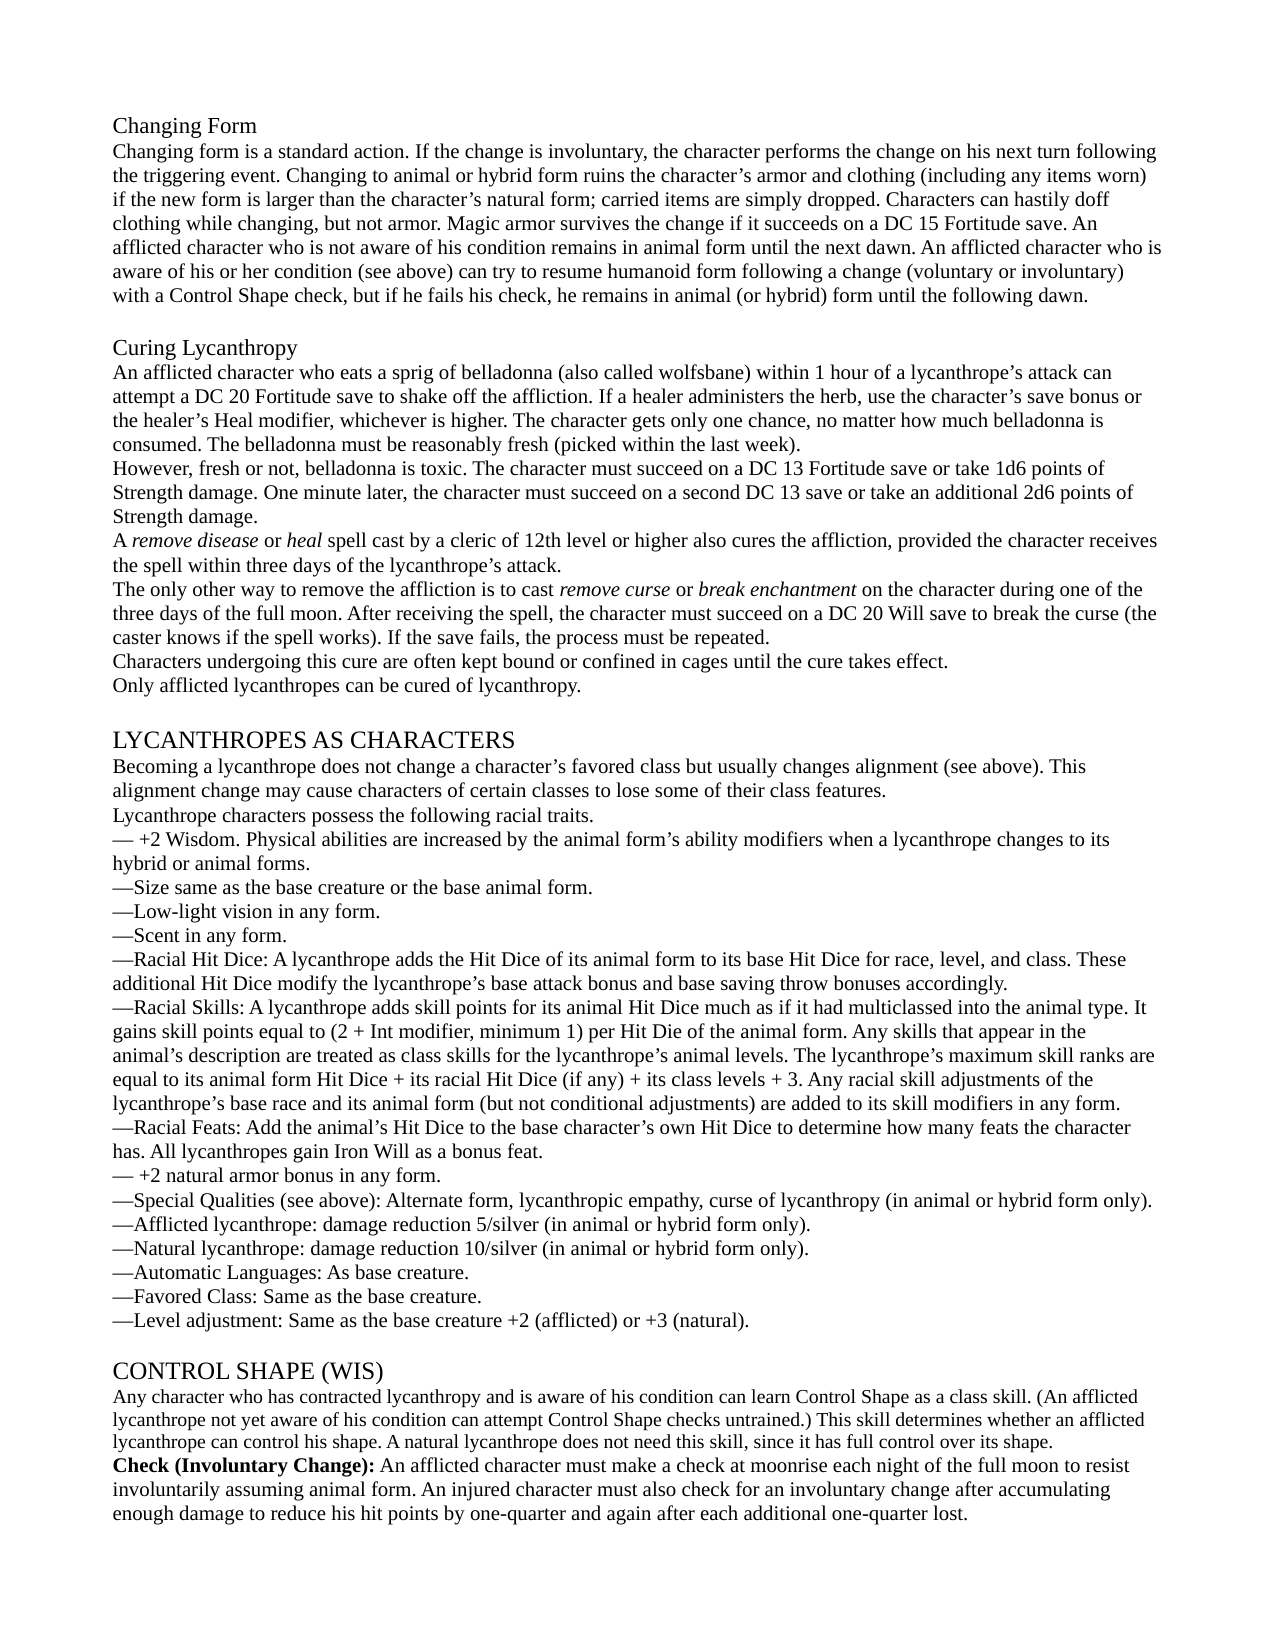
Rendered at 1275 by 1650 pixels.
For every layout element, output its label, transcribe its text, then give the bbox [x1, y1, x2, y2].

text An afflicted character who eats a sprig of belladonna (also called wolfsbane) within 1 hour of a lycanthrope’s attack can attempt a DC 20 Fortitude save to shake off the affliction. If a healer administers the herb, use the character’s save bonus or the healer’s Heal modifier, whichever is higher. The character gets only one chance, no matter how much belladonna is consumed. The belladonna must be reasonably fresh (picked within the last week). [112, 360, 1162, 456]
text Only afflicted lycanthropes can be cured of lycanthropy. [112, 673, 1162, 697]
text A remove disease or heal spell cast by a cleric of 12th level or higher also cures the affliction, provided the character receives the spell within three days of the lycanthrope’s attack. [112, 528, 1162, 577]
text Changing Form [112, 112, 1162, 139]
text —Scent in any form. [112, 923, 1162, 947]
text —Favored Class: Same as the base creature. [112, 1284, 1162, 1308]
text —Afflicted lycanthrope: damage reduction 5/silver (in animal or hybrid form only). [112, 1212, 1162, 1236]
text Characters undergoing this cure are often kept bound or confined in cages until the cure takes effect. [112, 649, 1162, 673]
text —Low-light vision in any form. [112, 899, 1162, 923]
text —Racial Hit Dice: A lycanthrope adds the Hit Dice of its animal form to its base Hit Dice for race, level, and class. These additional Hit Dice modify the lycanthrope’s base attack bonus and base saving throw bonuses accordingly. [112, 947, 1162, 995]
text Check (Involuntary Change): An afflicted character must make a check at moonrise each night of the full moon to resist involuntarily assuming animal form. An injured character must also check for an involuntary change after accumulating enough damage to reduce his hit points by one-quarter and again after each additional one-quarter lost. [112, 1453, 1162, 1525]
text Becoming a lycanthrope does not change a character’s favored class but usually changes alignment (see above). This alignment change may cause characters of certain classes to lose some of their class features. [112, 754, 1162, 802]
text CONTROL SHAPE (WIS) [112, 1356, 1162, 1385]
text Curing Lycanthropy [112, 334, 1162, 360]
text — +2 natural armor bonus in any form. [112, 1163, 1162, 1187]
text LYCANTHROPES AS CHARACTERS [112, 726, 1162, 754]
text —Size same as the base creature or the base animal form. [112, 875, 1162, 899]
text —Racial Feats: Add the animal’s Hit Dice to the base character’s own Hit Dice to determine how many feats the character has. All lycanthropes gain Iron Will as a bonus feat. [112, 1115, 1162, 1163]
text Lycanthrope characters possess the following racial traits. [112, 802, 1162, 827]
text —Natural lycanthrope: damage reduction 10/silver (in animal or hybrid form only). [112, 1236, 1162, 1260]
text —Level adjustment: Same as the base creature +2 (afflicted) or +3 (natural). [112, 1308, 1162, 1332]
text —Special Qualities (see above): Alternate form, lycanthropic empathy, curse of lycanthropy (in animal or hybrid form only). [112, 1187, 1162, 1212]
text Any character who has contracted lycanthropy and is aware of his condition can learn Control Shape as a class skill. (An afflicted lycanthrope not yet aware of his condition can attempt Control Shape checks untrained.) This skill determines whether an afflicted lycanthrope can control his shape. A natural lycanthrope does not need this skill, since it has full control over its shape. [112, 1385, 1162, 1453]
text The only other way to remove the affliction is to cast remove curse or break enchantment on the character during one of the three days of the full moon. After receiving the spell, the character must succeed on a DC 20 Will save to break the curse (the caster knows if the spell works). If the save fails, the process must be repeated. [112, 577, 1162, 649]
text However, fresh or not, belladonna is toxic. The character must succeed on a DC 13 Fortitude save or take 1d6 points of Strength damage. One minute later, the character must succeed on a second DC 13 save or take an additional 2d6 points of Strength damage. [112, 456, 1162, 528]
text —Automatic Languages: As base creature. [112, 1260, 1162, 1284]
text — +2 Wisdom. Physical abilities are increased by the animal form’s ability modifiers when a lycanthrope changes to its hybrid or animal forms. [112, 827, 1162, 875]
text —Racial Skills: A lycanthrope adds skill points for its animal Hit Dice much as if it had multiclassed into the animal type. It gains skill points equal to (2 + Int modifier, minimum 1) per Hit Die of the animal form. Any skills that appear in the animal’s description are treated as class skills for the lycanthrope’s animal levels. The lycanthrope’s maximum skill ranks are equal to its animal form Hit Dice + its racial Hit Dice (if any) + its class levels + 3. Any racial skill adjustments of the lycanthrope’s base race and its animal form (but not conditional adjustments) are added to its skill modifiers in any form. [112, 995, 1162, 1115]
text Changing form is a standard action. If the change is involuntary, the character performs the change on his next turn following the triggering event. Changing to animal or hybrid form ruins the character’s armor and clothing (including any items worn) if the new form is larger than the character’s natural form; carried items are simply dropped. Characters can hastily doff clothing while changing, but not armor. Magic armor survives the change if it succeeds on a DC 15 Fortitude save. An afflicted character who is not aware of his condition remains in animal form until the next dawn. An afflicted character who is aware of his or her condition (see above) can try to resume humanoid form following a change (voluntary or involuntary) with a Control Shape check, but if he fails his check, he remains in animal (or hybrid) form until the following dawn. [112, 139, 1162, 307]
